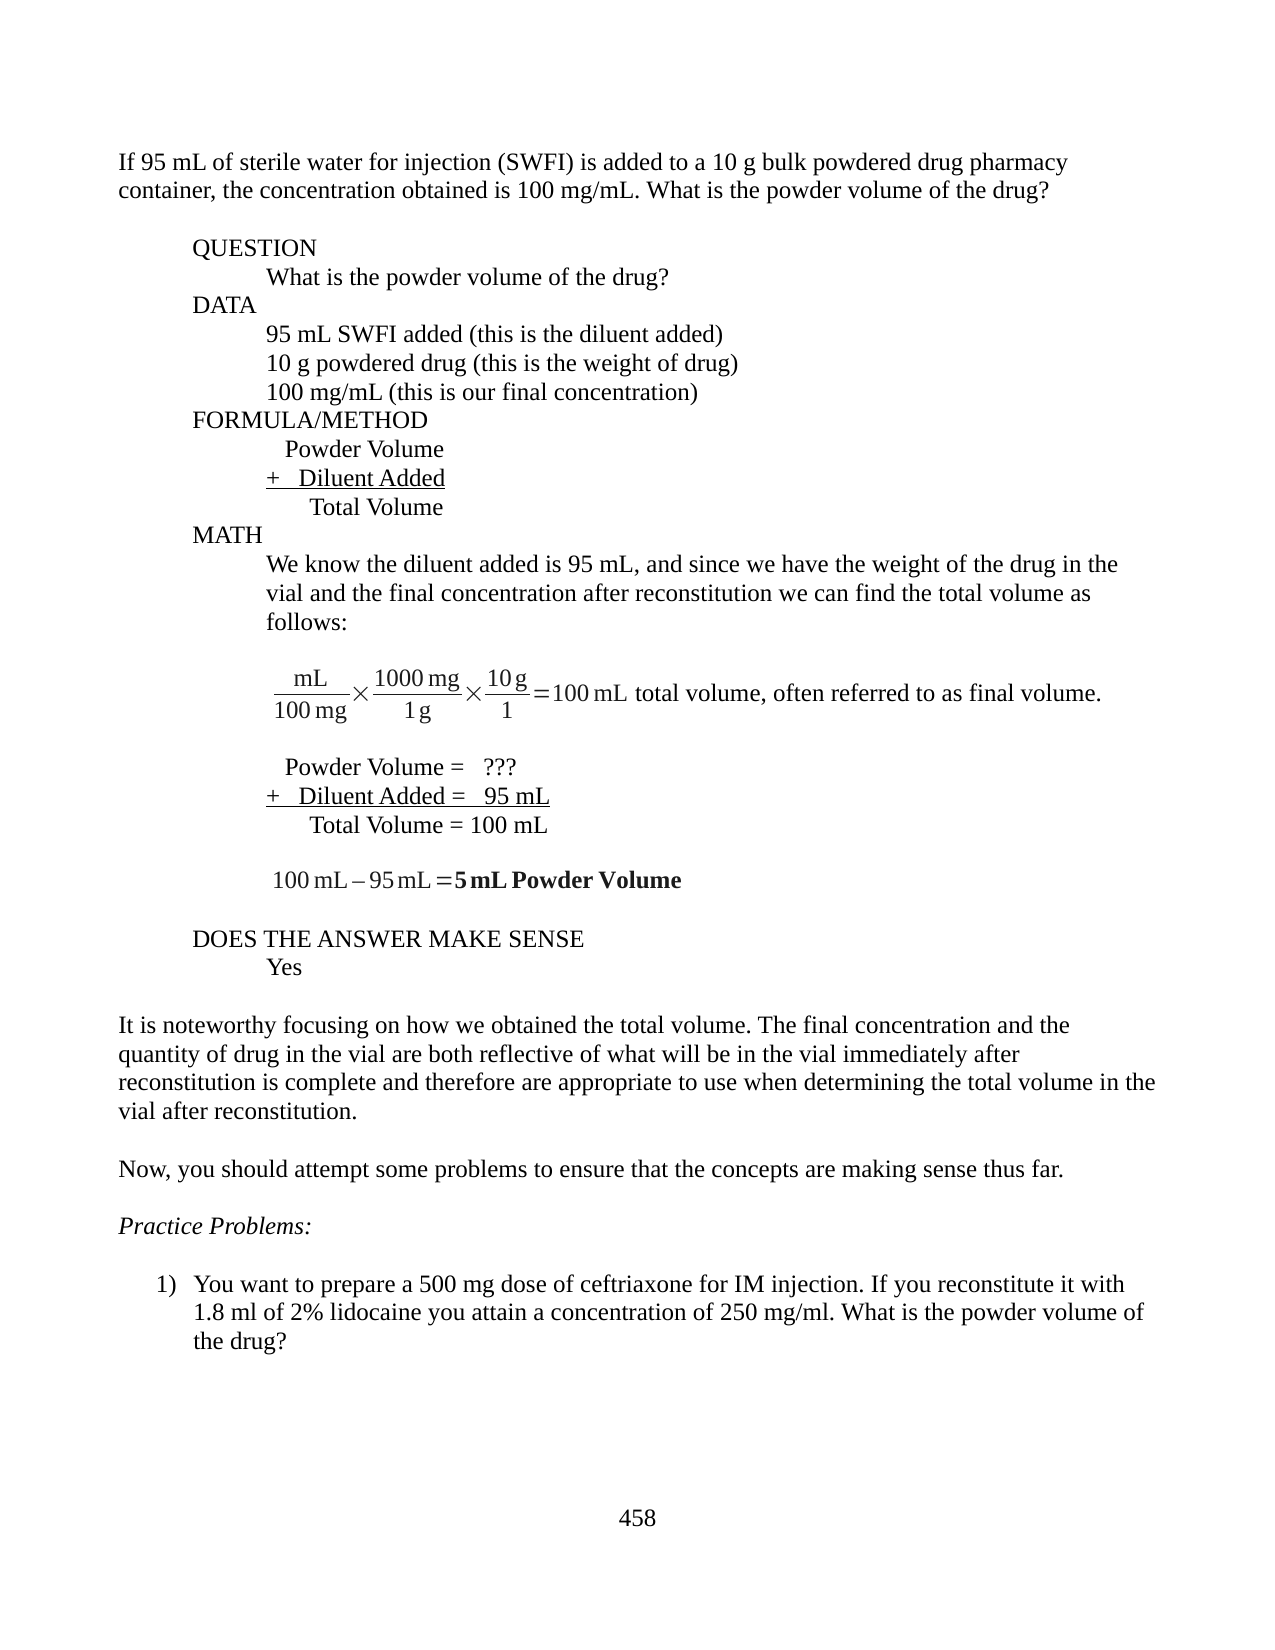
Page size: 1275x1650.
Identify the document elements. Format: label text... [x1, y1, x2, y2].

text + Diluent Added [266, 463, 1157, 492]
text Yes [266, 952, 1157, 981]
text Powder Volume = ??? [266, 752, 1157, 781]
text Total Volume [266, 492, 1157, 521]
text We know the diluent added is 95 mL, and since we have the weight of the drug in the vial and the final concentration after reconstitution we can find the total volume as follows: [266, 549, 1157, 636]
list You want to prepare a 500 mg dose of ceftriaxone for IM injection. If you reconstitute it with 1.8 ml of 2% lidocaine you attain a concentration of 250 mg/ml. What is the powder volume of the drug? [156, 1269, 1157, 1355]
text Practice Problems: [118, 1211, 1157, 1240]
text + Diluent Added = 95 mL [266, 781, 1157, 810]
text What is the powder volume of the drug? [266, 262, 1157, 291]
text It is noteworthy focusing on how we obtained the total volume. The final concentration and the quantity of drug in the vial are both reflective of what will be in the vial immediately after reconstitution is complete and therefore are appropriate to use when determining the total volume in the vial after reconstitution. [118, 1010, 1157, 1125]
text total volume, often referred to as final volume. [266, 664, 1157, 723]
text QUESTION [192, 233, 1157, 262]
text DATA [192, 291, 1157, 319]
text 100 mg/mL (this is our final concentration) [266, 377, 1157, 406]
text If 95 mL of sterile water for injection (SWFI) is added to a 10 g bulk powdered drug pharmacy container, the concentration obtained is 100 mg/mL. What is the powder volume of the drug? [118, 147, 1157, 204]
text 95 mL SWFI added (this is the diluent added) [266, 319, 1157, 348]
text Total Volume = 100 mL [266, 810, 1157, 838]
text MATH [192, 521, 1157, 549]
text DOES THE ANSWER MAKE SENSE [192, 924, 1157, 952]
text FORMULA/METHOD [192, 406, 1157, 434]
text Now, you should attempt some problems to ensure that the concepts are making sense thus far. [118, 1154, 1157, 1182]
text Powder Volume [266, 434, 1157, 463]
text 10 g powdered drug (this is the weight of drug) [266, 348, 1157, 377]
